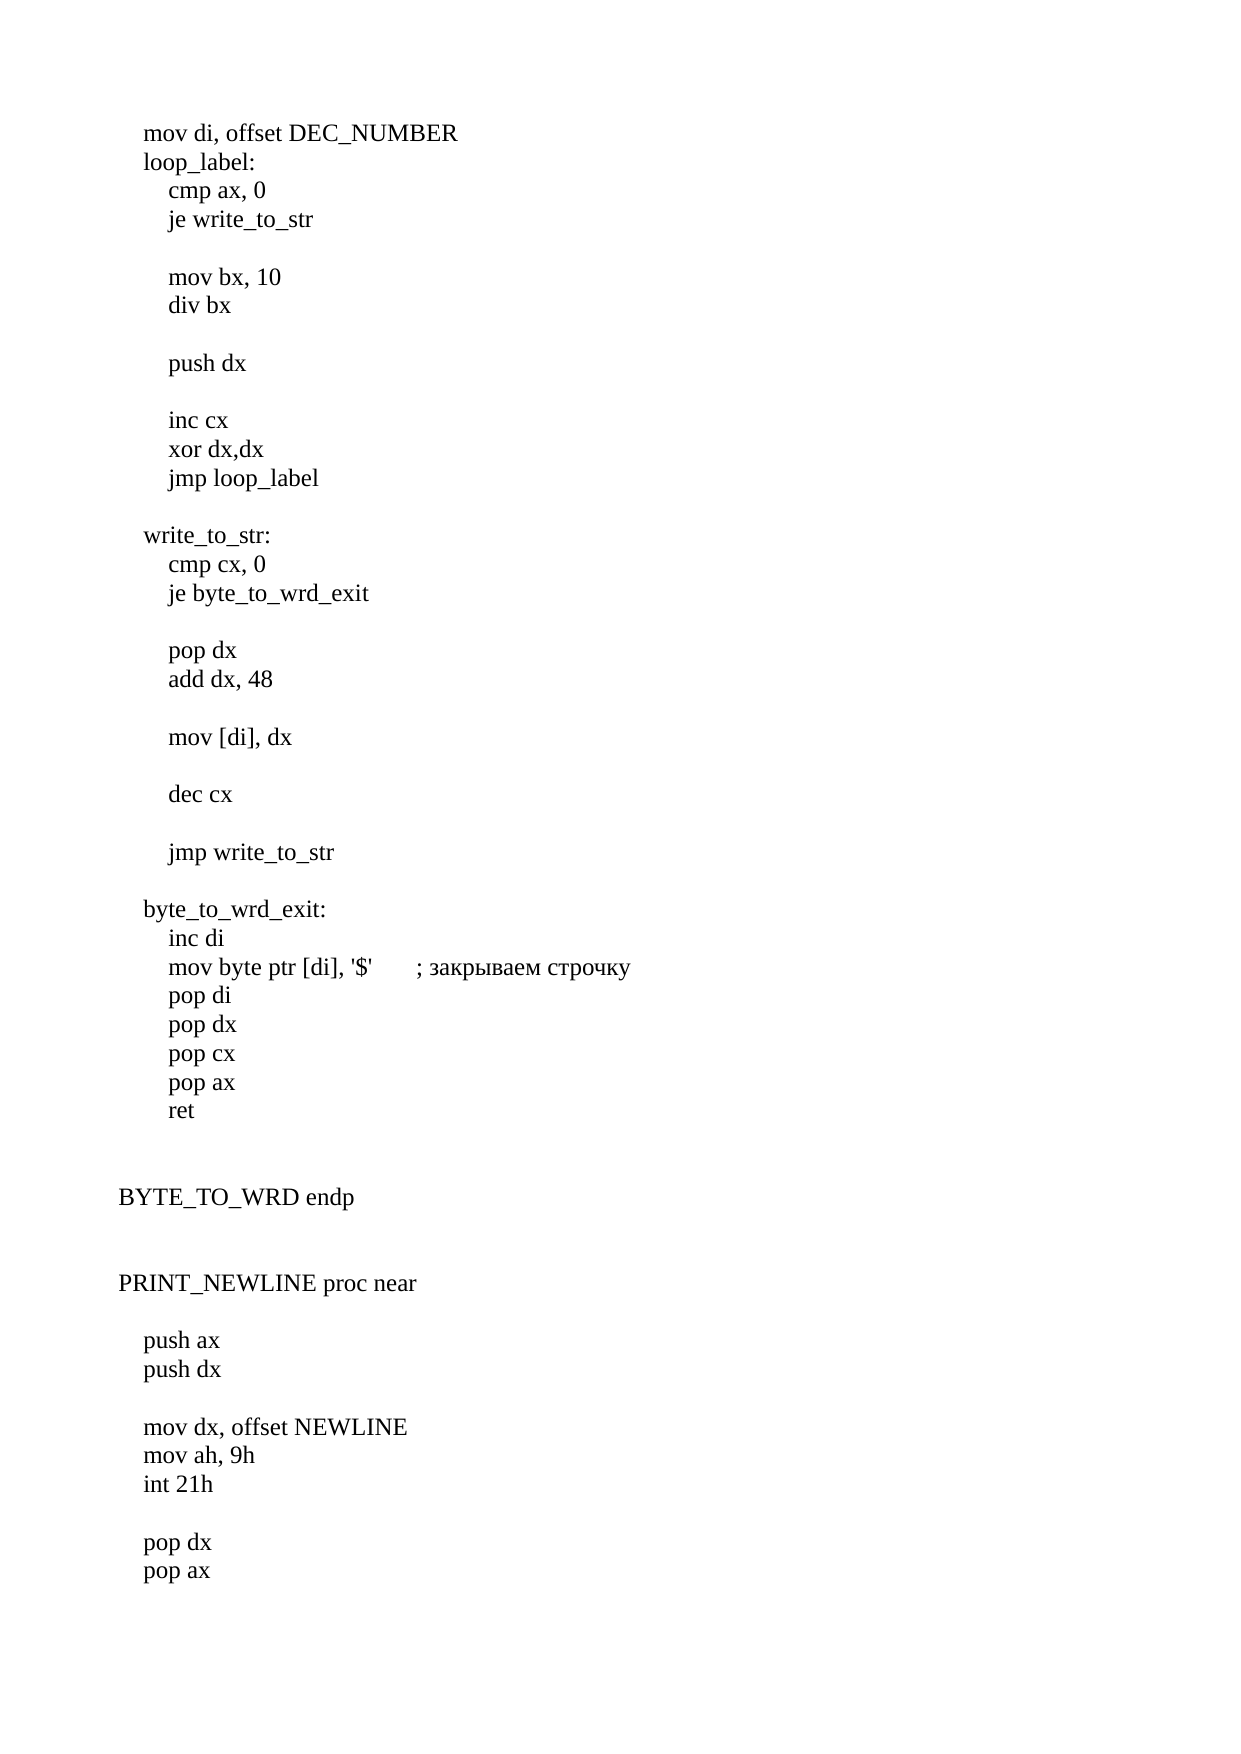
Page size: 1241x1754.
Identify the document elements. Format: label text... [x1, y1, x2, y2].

text BYTE_TO_WRD endp [118, 1182, 1122, 1211]
text add dx, 48 [118, 664, 1122, 693]
text cmp cx, 0 [118, 549, 1122, 578]
text pop di [118, 981, 1122, 1009]
text inc cx [118, 406, 1122, 434]
text PRINT_NEWLINE proc near [118, 1268, 1122, 1297]
text mov bx, 10 [118, 262, 1122, 291]
text cmp ax, 0 [118, 176, 1122, 204]
text mov [di], dx [118, 722, 1122, 751]
text write_to_str: [118, 521, 1122, 549]
text dec cx [118, 779, 1122, 808]
text pop ax [118, 1556, 1122, 1584]
text inc di [118, 923, 1122, 952]
text byte_to_wrd_exit: [118, 894, 1122, 923]
text push ax [118, 1326, 1122, 1354]
text je byte_to_wrd_exit [118, 578, 1122, 607]
text mov byte ptr [di], '$' ; закрываем строчку [118, 952, 1122, 981]
text int 21h [118, 1469, 1122, 1498]
text pop cx [118, 1038, 1122, 1067]
text jmp write_to_str [118, 837, 1122, 866]
text mov di, offset DEC_NUMBER [118, 118, 1122, 147]
text mov ah, 9h [118, 1441, 1122, 1469]
text ret [118, 1096, 1122, 1124]
text loop_label: [118, 147, 1122, 176]
text pop dx [118, 636, 1122, 664]
text push dx [118, 348, 1122, 377]
text xor dx,dx [118, 434, 1122, 463]
text mov dx, offset NEWLINE [118, 1412, 1122, 1441]
text je write_to_str [118, 204, 1122, 233]
text pop ax [118, 1067, 1122, 1096]
text pop dx [118, 1009, 1122, 1038]
text div bx [118, 291, 1122, 319]
text push dx [118, 1354, 1122, 1383]
text pop dx [118, 1527, 1122, 1556]
text jmp loop_label [118, 463, 1122, 492]
